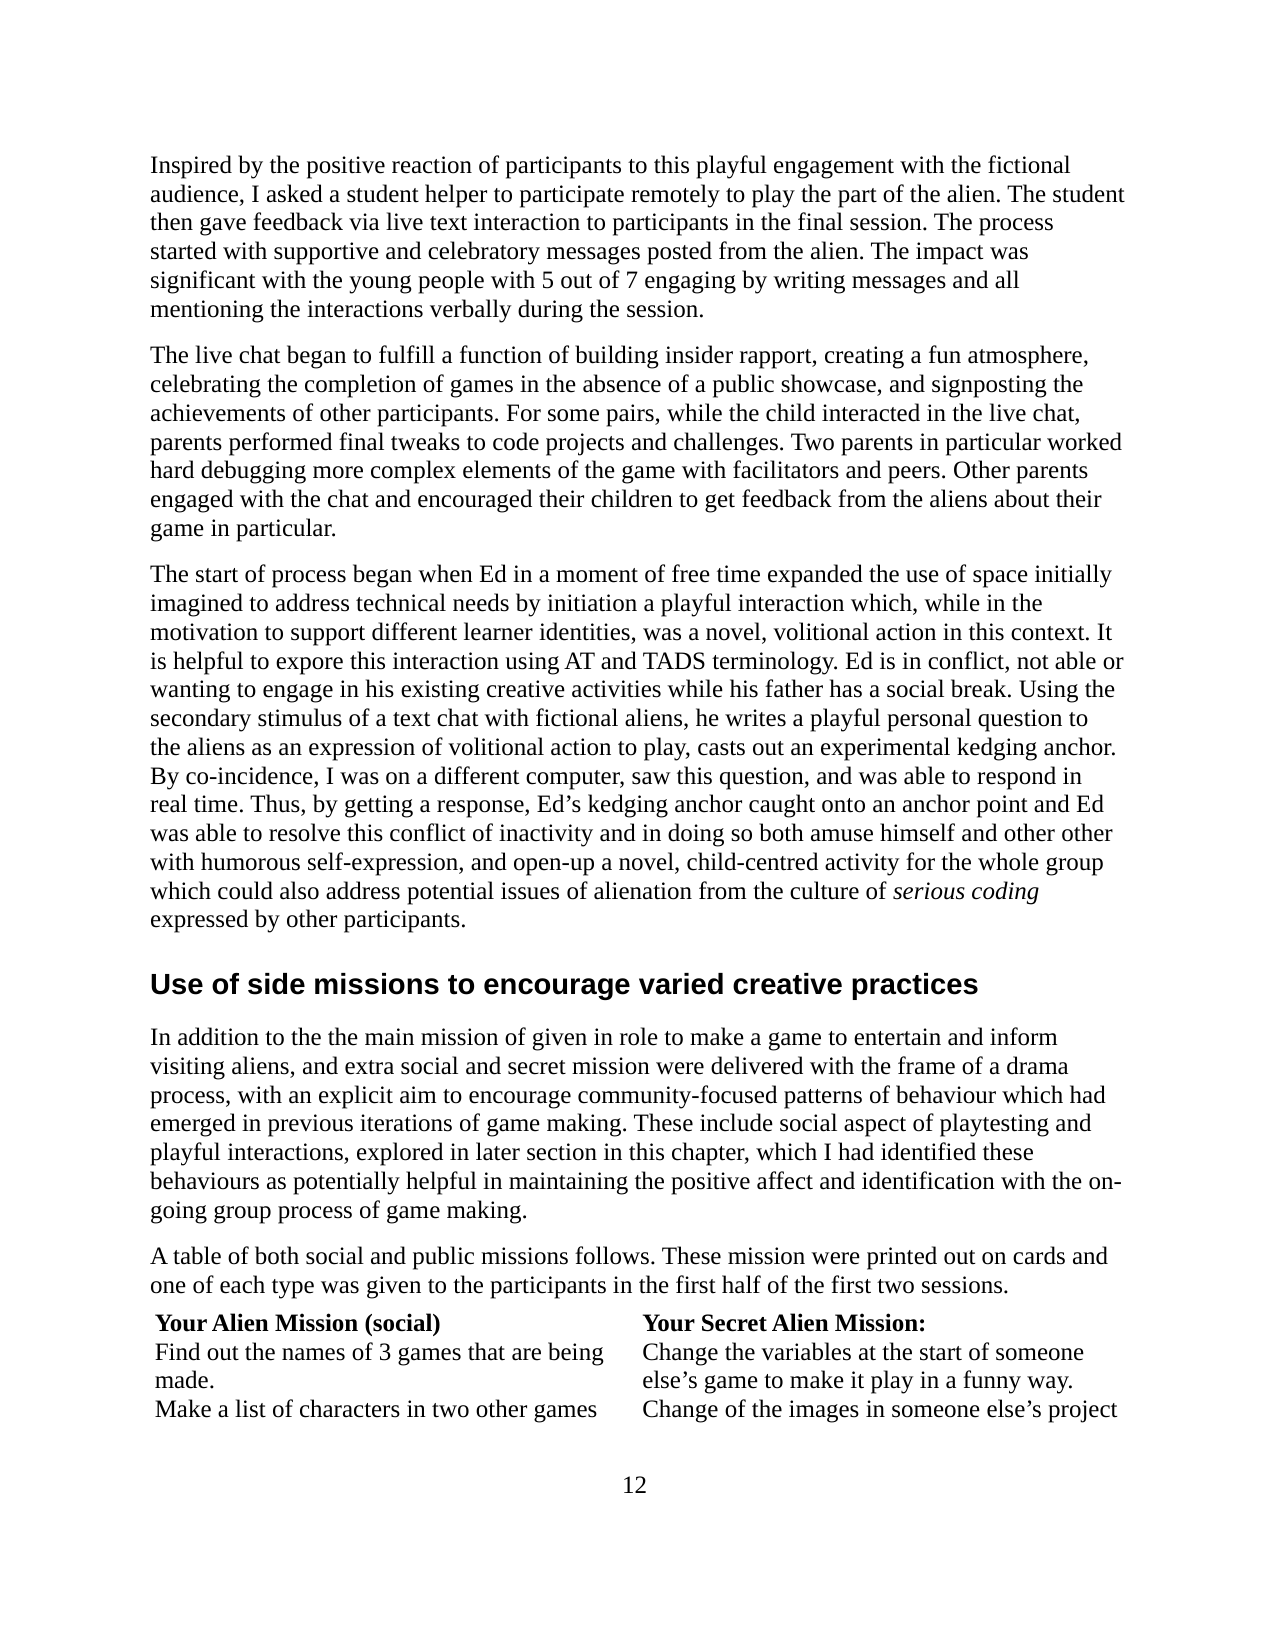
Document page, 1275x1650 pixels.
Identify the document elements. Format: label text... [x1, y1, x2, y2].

text The live chat began to fulfill a function of building insider rapport, creating a fun atmosphere, celebrating the completion of games in the absence of a public showcase, and signposting the achievements of other participants. For some pairs, while the child interacted in the live chat, parents performed final tweaks to code projects and challenges. Two parents in particular worked hard debugging more complex elements of the game with facilitators and peers. Other parents engaged with the chat and encouraged their children to get feedback from the aliens about their game in particular. [150, 340, 1125, 542]
text In addition to the the main mission of given in role to make a game to entertain and inform visiting aliens, and extra social and secret mission were delivered with the frame of a drama process, with an explicit aim to encourage community-focused patterns of behaviour which had emerged in previous iterations of game making. These include social aspect of playtesting and playful interactions, explored in later section in this chapter, which I had identified these behaviours as potentially helpful in maintaining the positive affect and identification with the on-going group process of game making. [150, 1022, 1125, 1223]
table_header Your Secret Alien Mission: [638, 1308, 1125, 1337]
text A table of both social and public missions follows. These mission were printed out on cards and one of each type was given to the participants in the first half of the first two sessions. [150, 1241, 1125, 1299]
table_cell Change of the images in someone else’s project [638, 1394, 1125, 1423]
table_cell Make a list of characters in two other games [150, 1394, 637, 1423]
subtitle Use of side missions to encourage varied creative practices [150, 967, 1125, 1001]
table_cell Find out the names of 3 games that are being made. [150, 1337, 637, 1394]
table_cell Change the variables at the start of someone else’s game to make it play in a funny way. [638, 1337, 1125, 1394]
text Inspired by the positive reaction of participants to this playful engagement with the fictional audience, I asked a student helper to participate remotely to play the part of the alien. The student then gave feedback via live text interaction to participants in the final session. The process started with supportive and celebratory messages posted from the alien. The impact was significant with the young people with 5 out of 7 engaging by writing messages and all mentioning the interactions verbally during the session. [150, 150, 1125, 322]
table_header Your Alien Mission (social) [150, 1308, 637, 1337]
text The start of process began when Ed in a moment of free time expanded the use of space initially imagined to address technical needs by initiation a playful interaction which, while in the motivation to support different learner identities, was a novel, volitional action in this context. It is helpful to expore this interaction using AT and TADS terminology. Ed is in conflict, not able or wanting to engage in his existing creative activities while his father has a social break. Using the secondary stimulus of a text chat with fictional aliens, he writes a playful personal question to the aliens as an expression of volitional action to play, casts out an experimental kedging anchor. By co-incidence, I was on a different computer, saw this question, and was able to respond in real time. Thus, by getting a response, Ed’s kedging anchor caught onto an anchor point and Ed was able to resolve this conflict of inactivity and in doing so both amuse himself and other other with humorous self-expression, and open-up a novel, child-centred activity for the whole group which could also address potential issues of alienation from the culture of serious coding expressed by other participants. [150, 559, 1125, 933]
